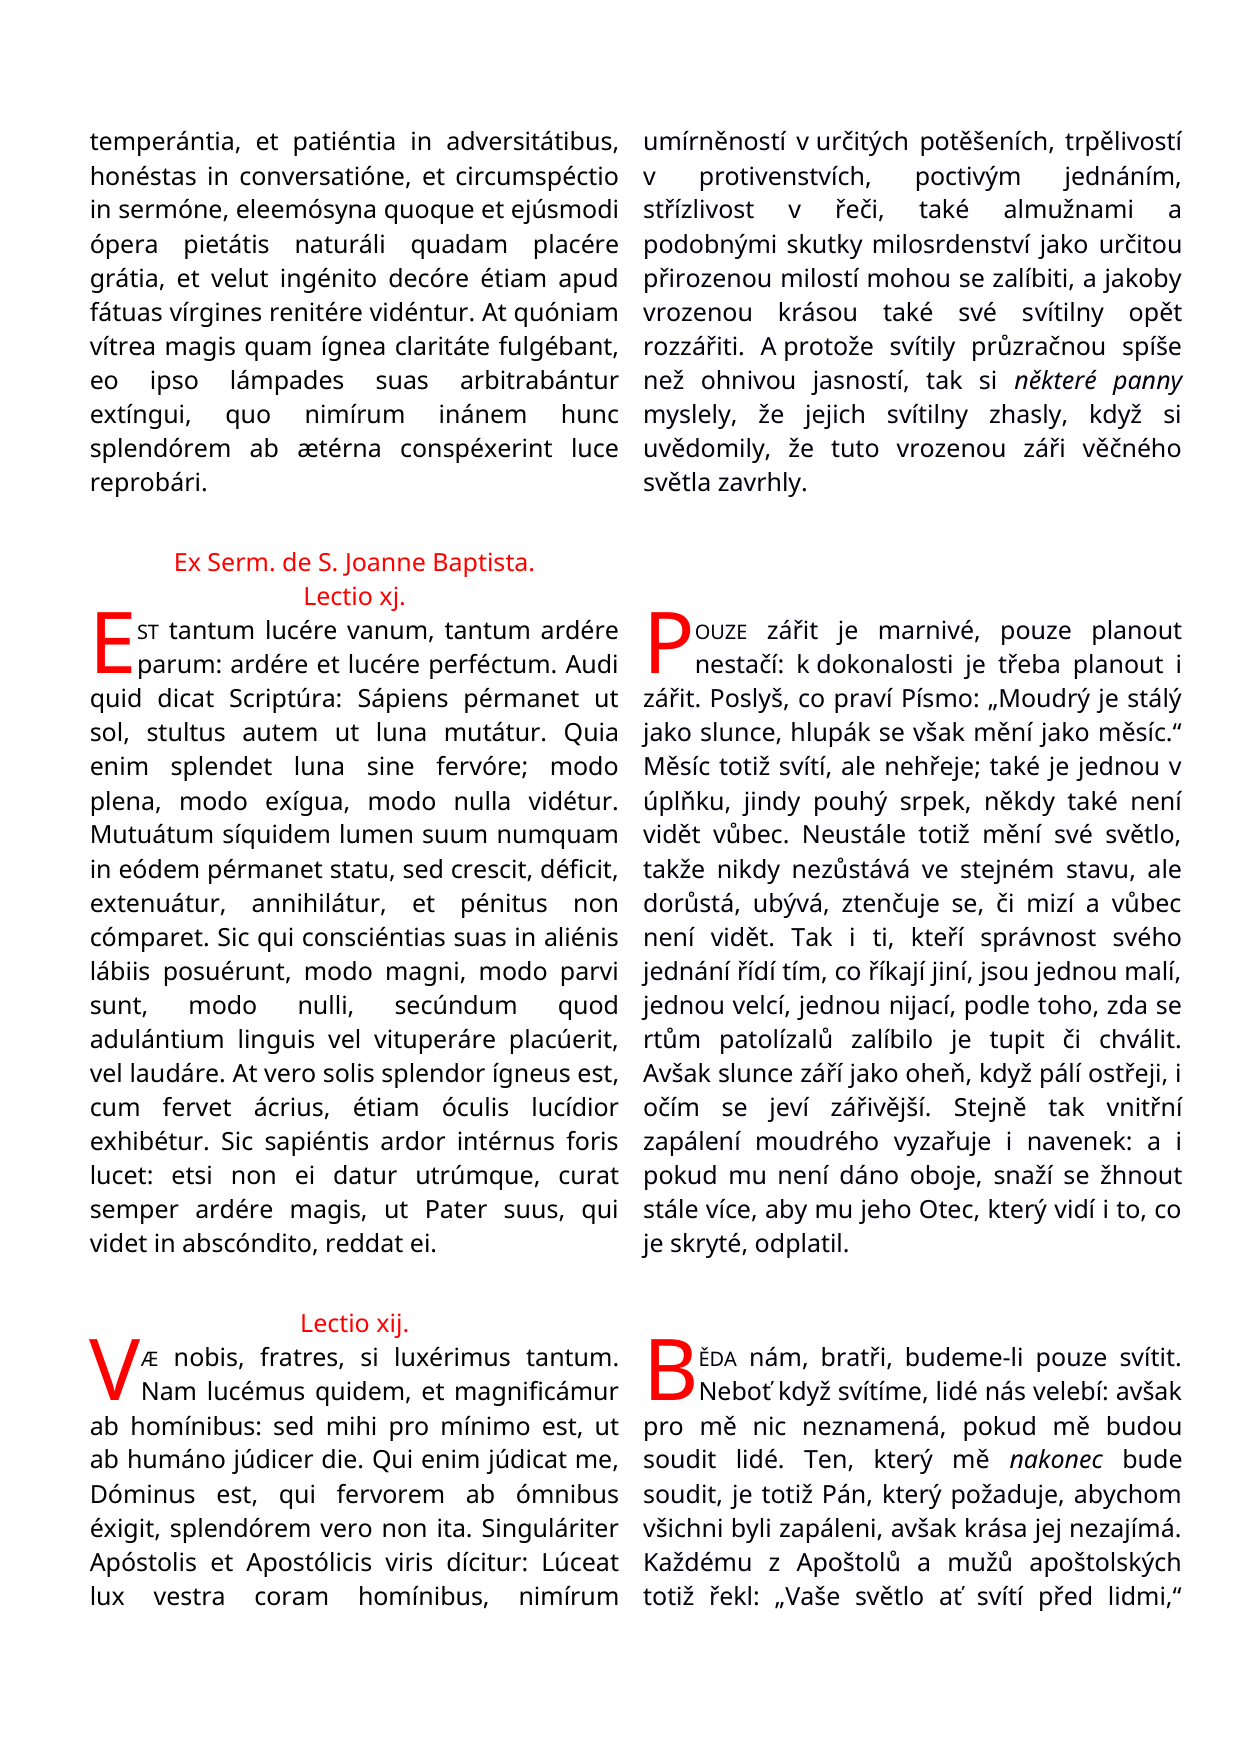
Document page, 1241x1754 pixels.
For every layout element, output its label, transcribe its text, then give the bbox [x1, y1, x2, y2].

table_cell temperántia, et patiéntia in adversitátibus, honéstas in conversatióne, et circumspéctio in sermóne, eleemósyna quoque et ejúsmodi ópera pietátis naturáli quadam placére grátia, et velut ingénito decóre étiam apud fátuas vírgines renitére vidéntur. At quóniam vítrea magis quam ígnea claritáte fulgébant, eo ipso lámpades suas arbitrabántur extíngui, quo nimírum inánem hunc splendórem ab ætérna conspéxerint luce reprobári. [78, 118, 631, 539]
table_cell Běda nám, bratři, budeme-li pouze svítit. Neboť když svítíme, lidé nás velebí: avšak pro mě nic neznamená, pokud mě budou soudit lidé. Ten, který mě nakonec bude soudit, je totiž Pán, který požaduje, abychom všichni byli zapáleni, avšak krása jej nezajímá. Každému z Apoštolů a mužů apoštolských totiž řekl: „Vaše světlo ať svítí před lidmi,“ [631, 1300, 1194, 1618]
table_cell umírněností v určitých potěšeních, trpělivostí v protivenstvích, poctivým jednáním, střízlivost v řeči, také almužnami a podobnými skutky milosrdenství jako určitou přirozenou milostí mohou se zalíbiti, a jakoby vrozenou krásou také své svítilny opět rozzářiti. A protože svítily průzračnou spíše než ohnivou jasností, tak si některé panny myslely, že jejich svítilny zhasly, když si uvědomily, že tuto vrozenou záři věčného světla zavrhly. [631, 118, 1194, 539]
table_cell Ex Serm. de S. Joanne Baptista. Lectio xj. Est tantum lucére vanum, tantum ardére parum: ardére et lucére perféctum. Audi quid dicat Scriptúra: Sápiens pérmanet ut sol, stultus autem ut luna mutátur. Quia enim splendet luna sine fervóre; modo plena, modo exígua, modo nulla vidétur. Mutuátum síquidem lumen suum numquam in eódem pérmanet statu, sed crescit, déficit, extenuátur, annihilátur, et pénitus non cómparet. Sic qui consciéntias suas in aliénis lábiis posuérunt, modo magni, modo parvi sunt, modo nulli, secúndum quod adulántium linguis vel vituperáre placúerit, vel laudáre. At vero solis splendor ígneus est, cum fervet ácrius, étiam óculis lucídior exhibétur. Sic sapiéntis ardor intérnus foris lucet: etsi non ei datur utrúmque, curat semper ardére magis, ut Pater suus, qui videt in abscóndito, reddat ei. [78, 539, 631, 1300]
table_cell Lectio xij. Væ nobis, fratres, si luxérimus tantum. Nam lucémus quidem, et magnificámur ab homínibus: sed mihi pro mínimo est, ut ab humáno júdicer die. Qui enim júdicat me, Dóminus est, qui fervorem ab ómnibus éxigit, splendórem vero non ita. Singuláriter Apóstolis et Apostólicis viris dícitur: Lúceat lux vestra coram homínibus, nimírum [78, 1300, 631, 1618]
table_cell Pouze zářit je marnivé, pouze planout nestačí: k dokonalosti je třeba planout i zářit. Poslyš, co praví Písmo: „Moudrý je stálý jako slunce, hlupák se však mění jako měsíc.“ Měsíc totiž svítí, ale nehřeje; také je jednou v úplňku, jindy pouhý srpek, někdy také není vidět vůbec. Neustále totiž mění své světlo, takže nikdy nezůstává ve stejném stavu, ale dorůstá, ubývá, ztenčuje se, či mizí a vůbec není vidět. Tak i ti, kteří správnost svého jednání řídí tím, co říkají jiní, jsou jednou malí, jednou velcí, jednou nijací, podle toho, zda se rtům patolízalů zalíbilo je tupit či chválit. Avšak slunce září jako oheň, když pálí ostřeji, i očím se jeví zářivější. Stejně tak vnitřní zapálení moudrého vyzařuje i navenek: a i pokud mu není dáno oboje, snaží se žhnout stále více, aby mu jeho Otec, který vidí i to, co je skryté, odplatil. [631, 539, 1194, 1300]
